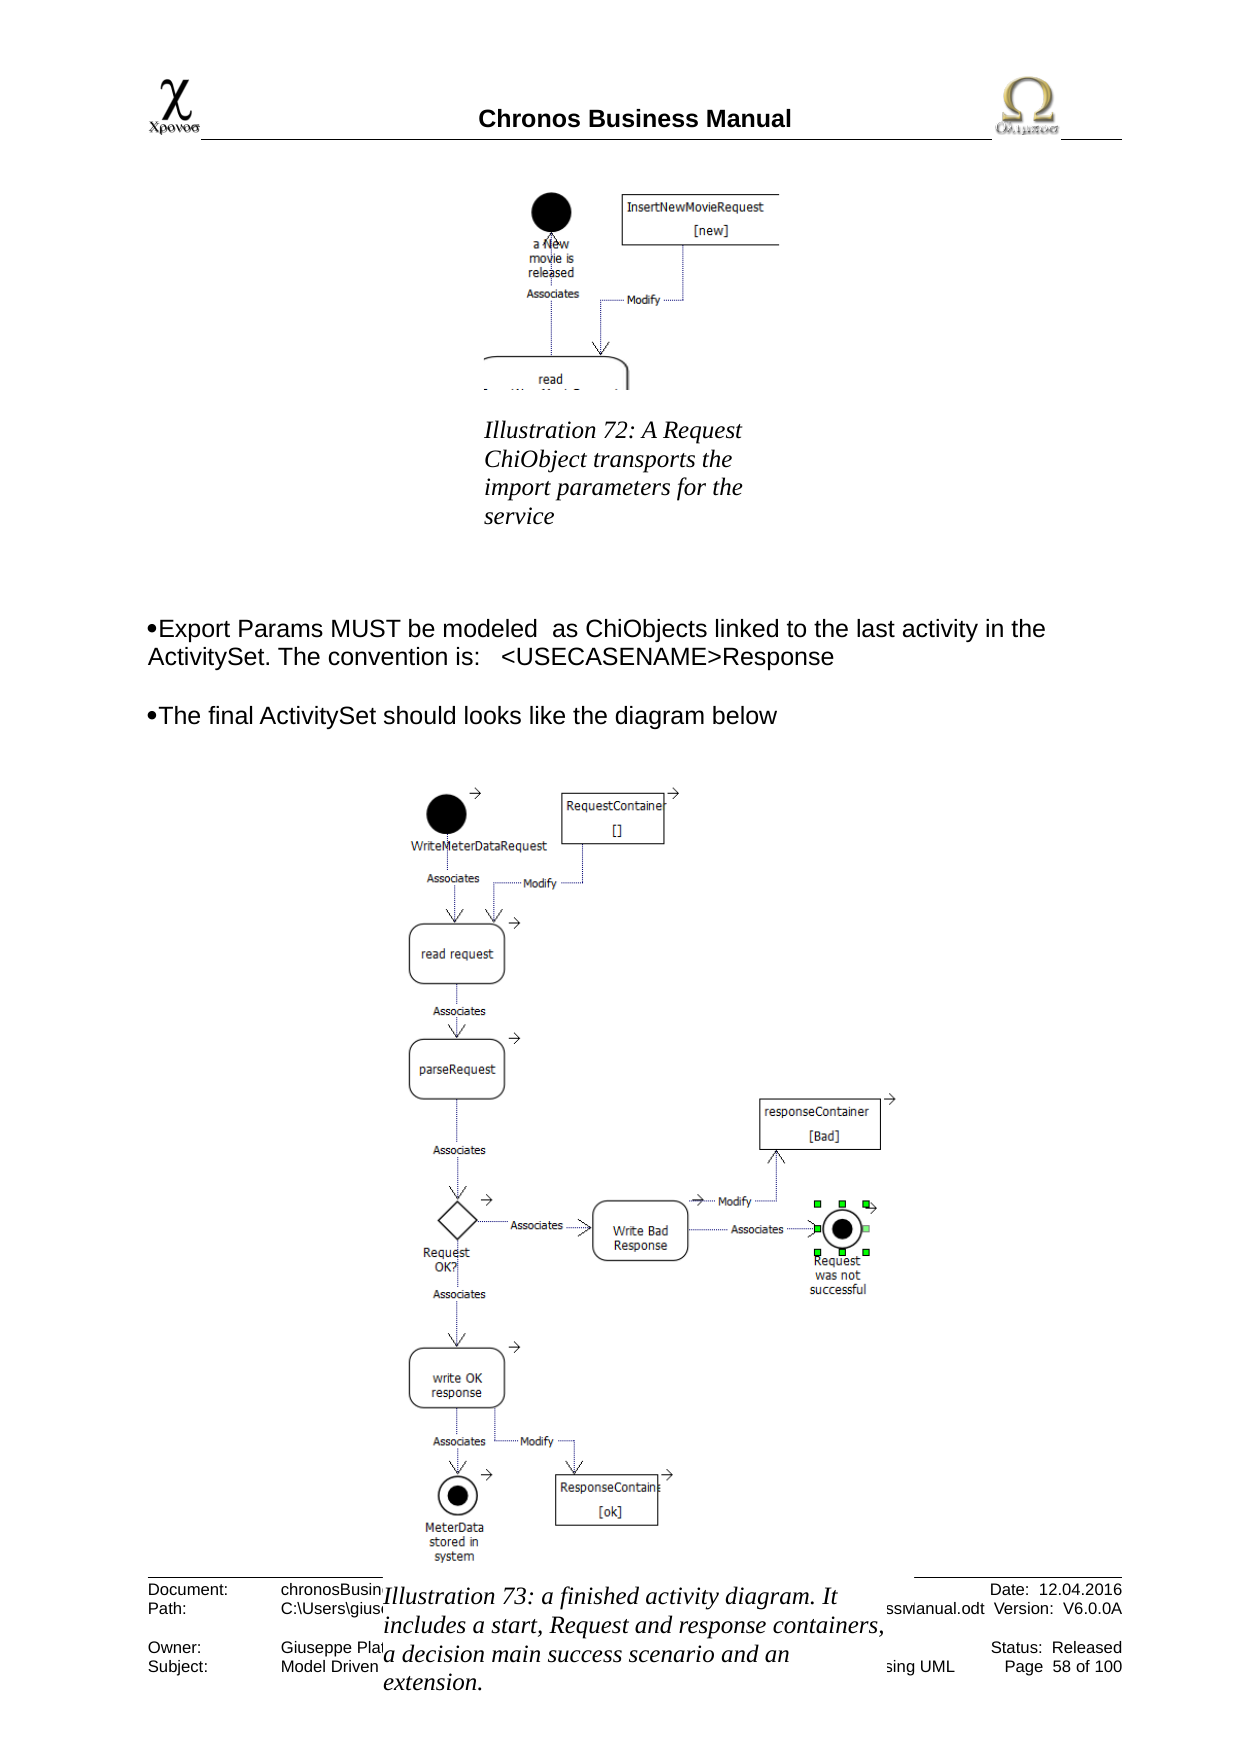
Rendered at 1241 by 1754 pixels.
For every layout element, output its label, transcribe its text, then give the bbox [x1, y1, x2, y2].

list The final ActivitySet should looks like the diagram below [148, 701, 1122, 729]
picture [992, 75, 1061, 135]
picture [147, 75, 201, 135]
list Illustration 73: a finished activity diagram. It includes a start, Request and response containers, a decision main success scenario and an extension. [383, 743, 887, 766]
list [383, 730, 887, 743]
picture [382, 766, 915, 1605]
list Export Params MUST be modeled as ChiObjects linked to the last activity in the ActivitySet. The convention is: <USECASENAME>Response [148, 613, 1122, 671]
text Illustration 72: A Request ChiObject transports the import parameters for the service [484, 415, 786, 530]
list Illustration 73: a finished activity diagram. It includes a start, Request and response containers, a decision main success scenario and an extension. [383, 1605, 887, 1696]
picture [483, 189, 780, 390]
